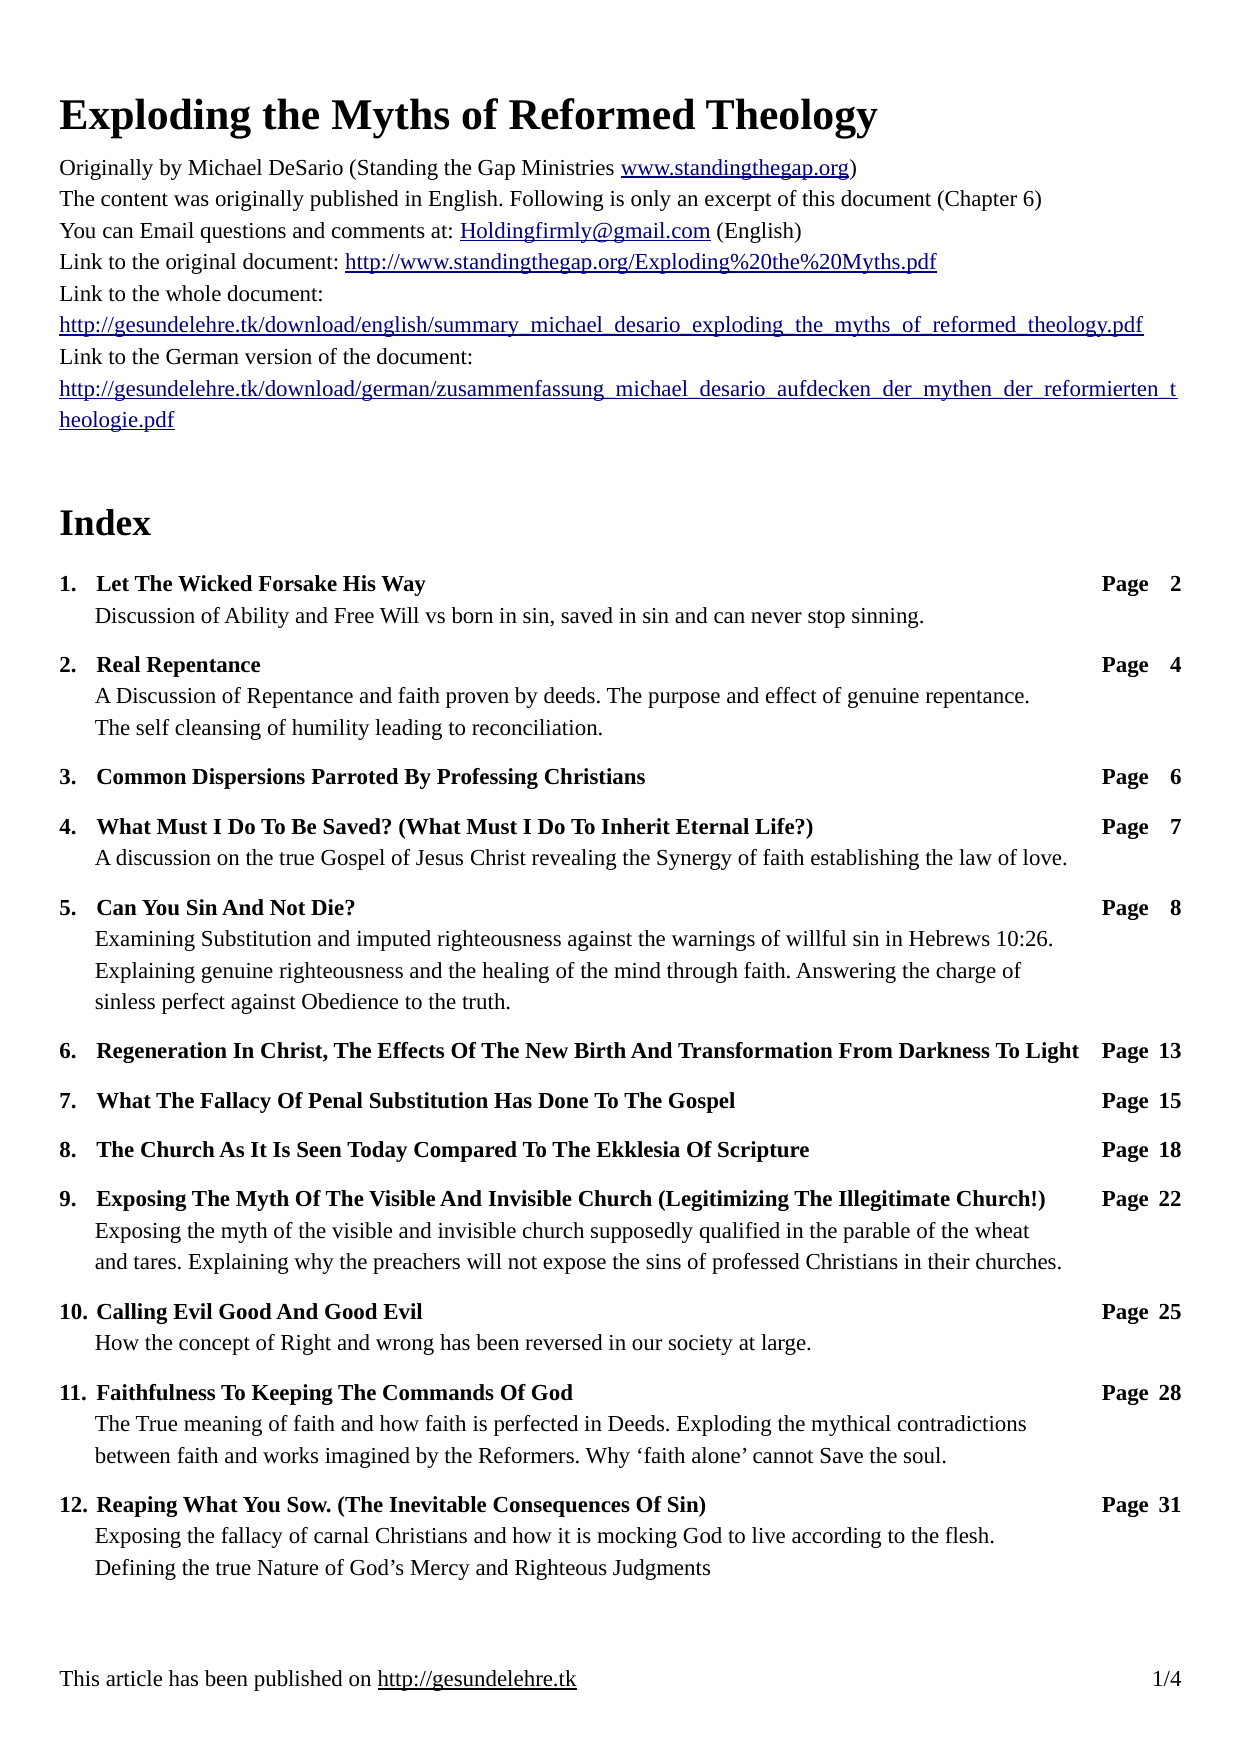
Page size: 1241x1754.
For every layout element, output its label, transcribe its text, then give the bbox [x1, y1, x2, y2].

subtitle The True meaning of faith and how faith is perfected in Deeds. Exploding the mythical contradictions between faith and works imagined by the Reformers. Why ‘faith alone’ cannot Save the soul. [94, 1410, 1072, 1468]
text You can Email questions and comments at: Holdingfirmly@gmail.com (English) [59, 217, 1181, 243]
subtitle Exposing the fallacy of carnal Christians and how it is mocking God to live according to the flesh. Defining the true Nature of God’s Mercy and Righteous Judgments [94, 1522, 1072, 1580]
text 2. Real Repentance Page 4 [59, 651, 1181, 677]
subtitle A Discussion of Repentance and faith proven by deeds. The purpose and effect of genuine repentance. The self cleansing of humility leading to reconciliation. [94, 683, 1072, 741]
text 1. Let the Wicked forsake his way Page 2 [59, 570, 1181, 597]
text Link to the whole document: http://gesundelehre.tk/download/english/summary_michael_desario_exploding_the_myths_of_reformed_theology.pdf [59, 280, 1181, 338]
subtitle Discussion of Ability and Free Will vs born in sin, saved in sin and can never stop sinning. [94, 602, 1072, 628]
text 10. Calling Evil Good and Good Evil Page 25 [59, 1298, 1181, 1324]
text 9. Exposing the myth of the visible and invisible church (Legitimizing the Illegitimate Church!) Page 22 [59, 1185, 1181, 1212]
text Link to the original document: http://www.standingthegap.org/Exploding%20the%20Myths.pdf [59, 248, 1181, 275]
subtitle How the concept of Right and wrong has been reversed in our society at large. [94, 1329, 1072, 1356]
text 5. Can you Sin and Not Die? Page 8 [59, 893, 1181, 920]
subtitle Index [59, 501, 1181, 544]
text 8. The Church as it is seen today compared to the Ekklesia of Scripture Page 18 [59, 1136, 1181, 1162]
text Originally by Michael DeSario (Standing the Gap Ministries www.standingthegap.org) [59, 154, 1181, 180]
text The content was originally published in English. Following is only an excerpt of this document (Chapter 6) [59, 185, 1181, 212]
text 3. Common Dispersions parroted by professing Christians Page 6 [59, 763, 1181, 790]
subtitle A discussion on the true Gospel of Jesus Christ revealing the Synergy of faith establishing the law of love. [94, 844, 1072, 871]
text 11. Faithfulness to keeping the Commands of God Page 28 [59, 1378, 1181, 1405]
text 6. Regeneration in Christ, the effects of the New Birth and transformation from Darkness to Light Page 13 [59, 1037, 1181, 1064]
text 12. Reaping what you Sow. (The inevitable consequences of sin) Page 31 [59, 1491, 1181, 1517]
text Exploding the Myths of Reformed Theology [59, 88, 1181, 139]
subtitle Exposing the myth of the visible and invisible church supposedly qualified in the parable of the wheat and tares. Explaining why the preachers will not expose the sins of professed Christians in their churches. [94, 1217, 1072, 1275]
text Link to the German version of the document: http://gesundelehre.tk/download/german/zusammenfassung_michael_desario_aufdecken_der_mythen_der_reformierten_theologie.pdf [59, 343, 1181, 432]
text 7. What the fallacy of Penal Substitution has done to the Gospel Page 15 [59, 1087, 1181, 1113]
subtitle Examining Substitution and imputed righteousness against the warnings of willful sin in Hebrews 10:26. Explaining genuine righteousness and the healing of the mind through faith. Answering the charge of sinless perfect against Obedience to the truth. [94, 925, 1072, 1014]
text 4. What must I do to be saved? (What Must I do to inherit Eternal Life?) Page 7 [59, 813, 1181, 839]
